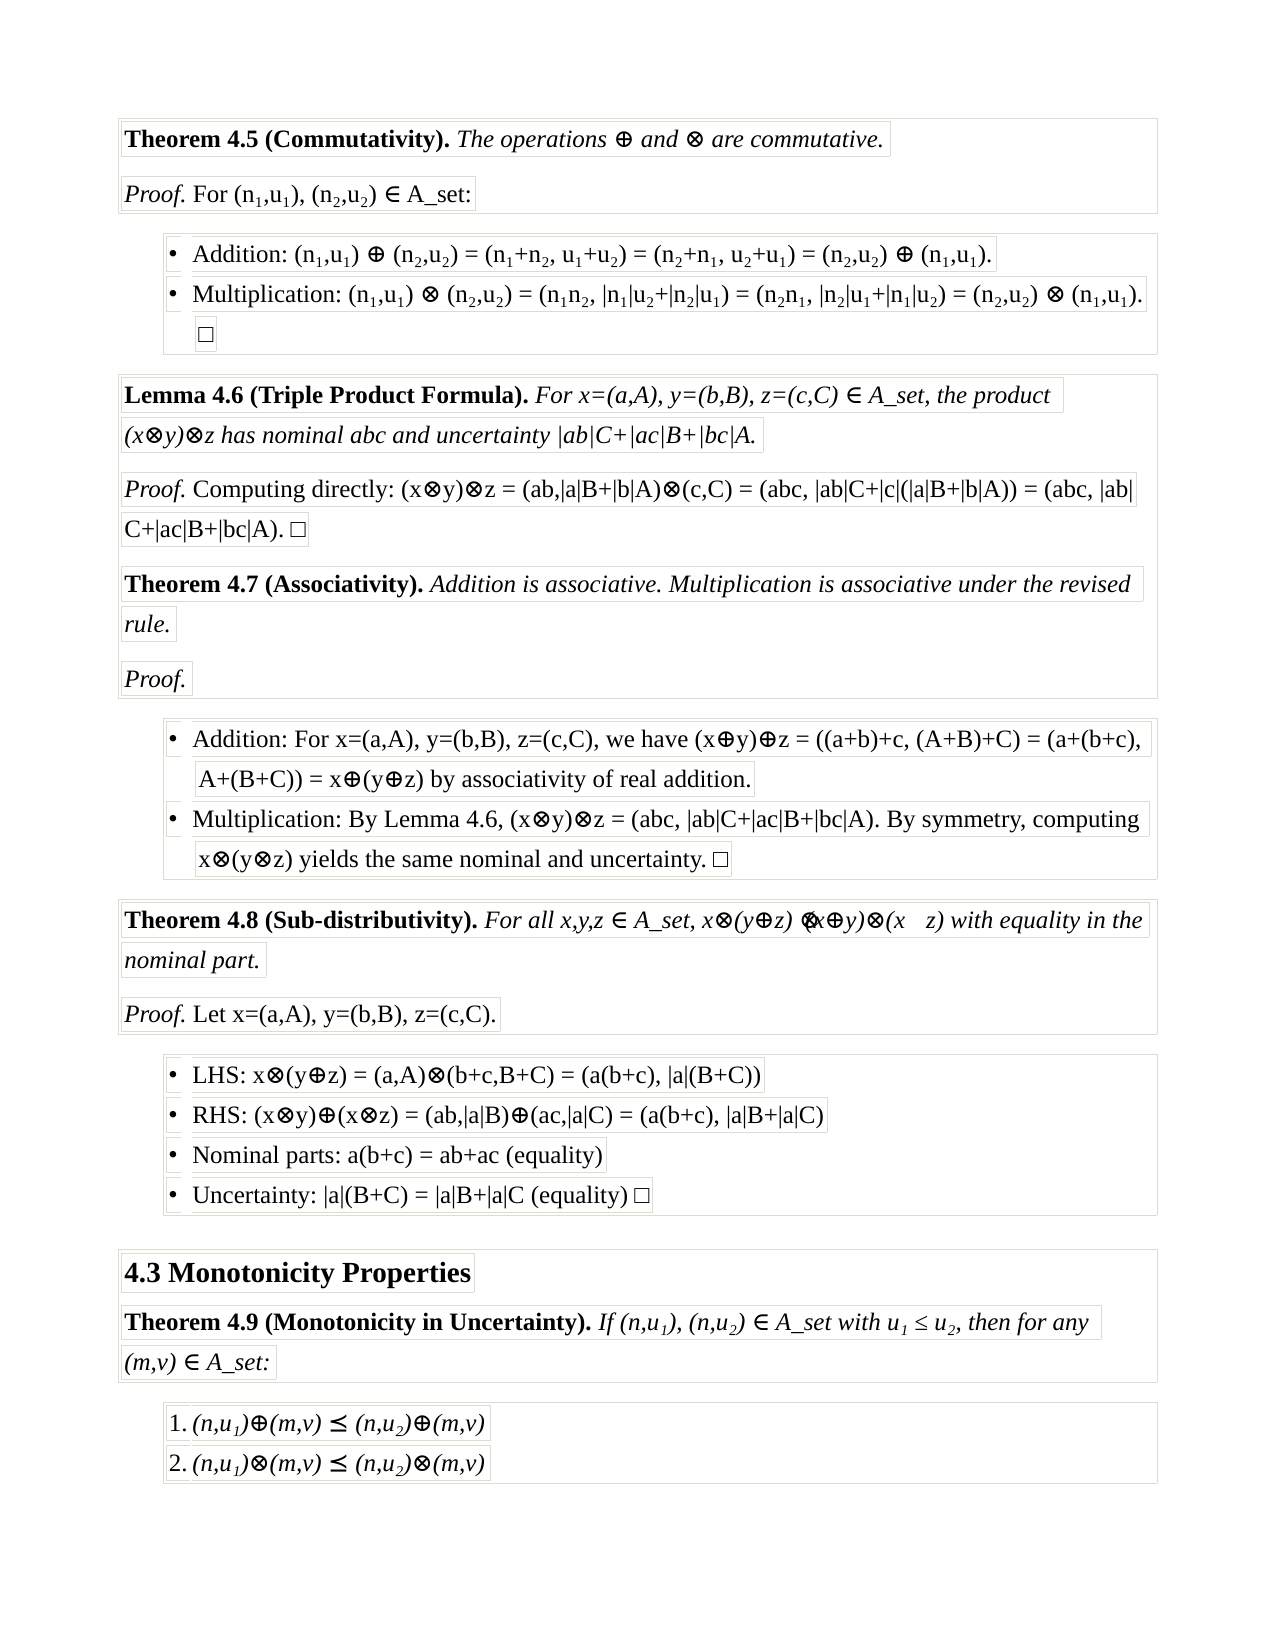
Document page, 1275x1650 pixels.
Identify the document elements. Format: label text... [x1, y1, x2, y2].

list Uncertainty: |a|(B+C) = |a|B+|a|C (equality) □ [164, 1174, 1157, 1215]
list (n,u₁)⊗(m,v) ⪯ (n,u₂)⊗(m,v) [164, 1442, 1157, 1483]
subtitle 4.3 Monotonicity Properties [119, 1250, 1157, 1292]
list RHS: (x⊗y)⊕(x⊗z) = (ab,|a|B)⊕(ac,|a|C) = (a(b+c), |a|B+|a|C) [164, 1094, 1157, 1132]
text Proof. [119, 658, 1157, 698]
list Addition: For x=(a,A), y=(b,B), z=(c,C), we have (x⊕y)⊕z = ((a+b)+c, (A+B)+C) = (a+(b+c), A+(B+C)) = x⊕(y⊕z) by associativity of real addition. [164, 719, 1157, 796]
text Theorem 4.8 (Sub-distributivity). For all x,y,z ∈ A_set, x⊗(y⊕z) ⪯ (x⊗y)⊕(x⊗z) with equality in the nominal part. [122, 943, 266, 977]
text Theorem 4.7 (Associativity). Addition is associative. Multiplication is associative under the revised rule. [119, 563, 1157, 641]
text Theorem 4.5 (Commutativity). The operations ⊕ and ⊗ are commutative. [119, 119, 1157, 156]
list Addition: (n₁,u₁) ⊕ (n₂,u₂) = (n₁+n₂, u₁+u₂) = (n₂+n₁, u₂+u₁) = (n₂,u₂) ⊕ (n₁,u₁). [164, 234, 1157, 271]
list Multiplication: By Lemma 4.6, (x⊗y)⊗z = (abc, |ab|C+|ac|B+|bc|A). By symmetry, computing x⊗(y⊗z) yields the same nominal and uncertainty. □ [164, 798, 1157, 879]
text Theorem 4.8 (Sub-distributivity). For all x,y,z ∈ A_set, x⊗(y⊕z) ⪯ (x⊗y)⊕(x⊗z) with equality in the nominal part. [119, 900, 1157, 977]
text Lemma 4.6 (Triple Product Formula). For x=(a,A), y=(b,B), z=(c,C) ∈ A_set, the product (x⊗y)⊗z has nominal abc and uncertainty |ab|C+|ac|B+|bc|A. [119, 375, 1157, 452]
list (n,u₁)⊕(m,v) ⪯ (n,u₂)⊕(m,v) [164, 1403, 1157, 1440]
text Proof. For (n₁,u₁), (n₂,u₂) ∈ A_set: [119, 173, 1157, 213]
text Theorem 4.9 (Monotonicity in Uncertainty). If (n,u₁), (n,u₂) ∈ A_set with u₁ ≤ u₂, then for any (m,v) ∈ A_set: [119, 1301, 1157, 1382]
list Nominal parts: a(b+c) = ab+ac (equality) [164, 1134, 1157, 1172]
list Multiplication: (n₁,u₁) ⊗ (n₂,u₂) = (n₁n₂, |n₁|u₂+|n₂|u₁) = (n₂n₁, |n₂|u₁+|n₁|u₂) = (n₂,u₂) ⊗ (n₁,u₁). □ [164, 273, 1157, 354]
list LHS: x⊗(y⊕z) = (a,A)⊗(b+c,B+C) = (a(b+c), |a|(B+C)) [164, 1055, 1157, 1092]
text Proof. Let x=(a,A), y=(b,B), z=(c,C). [119, 993, 1157, 1034]
text Proof. Computing directly: (x⊗y)⊗z = (ab,|a|B+|b|A)⊗(c,C) = (abc, |ab|C+|c|(|a|B+|b|A)) = (abc, |ab|C+|ac|B+|bc|A). □ [119, 468, 1157, 546]
